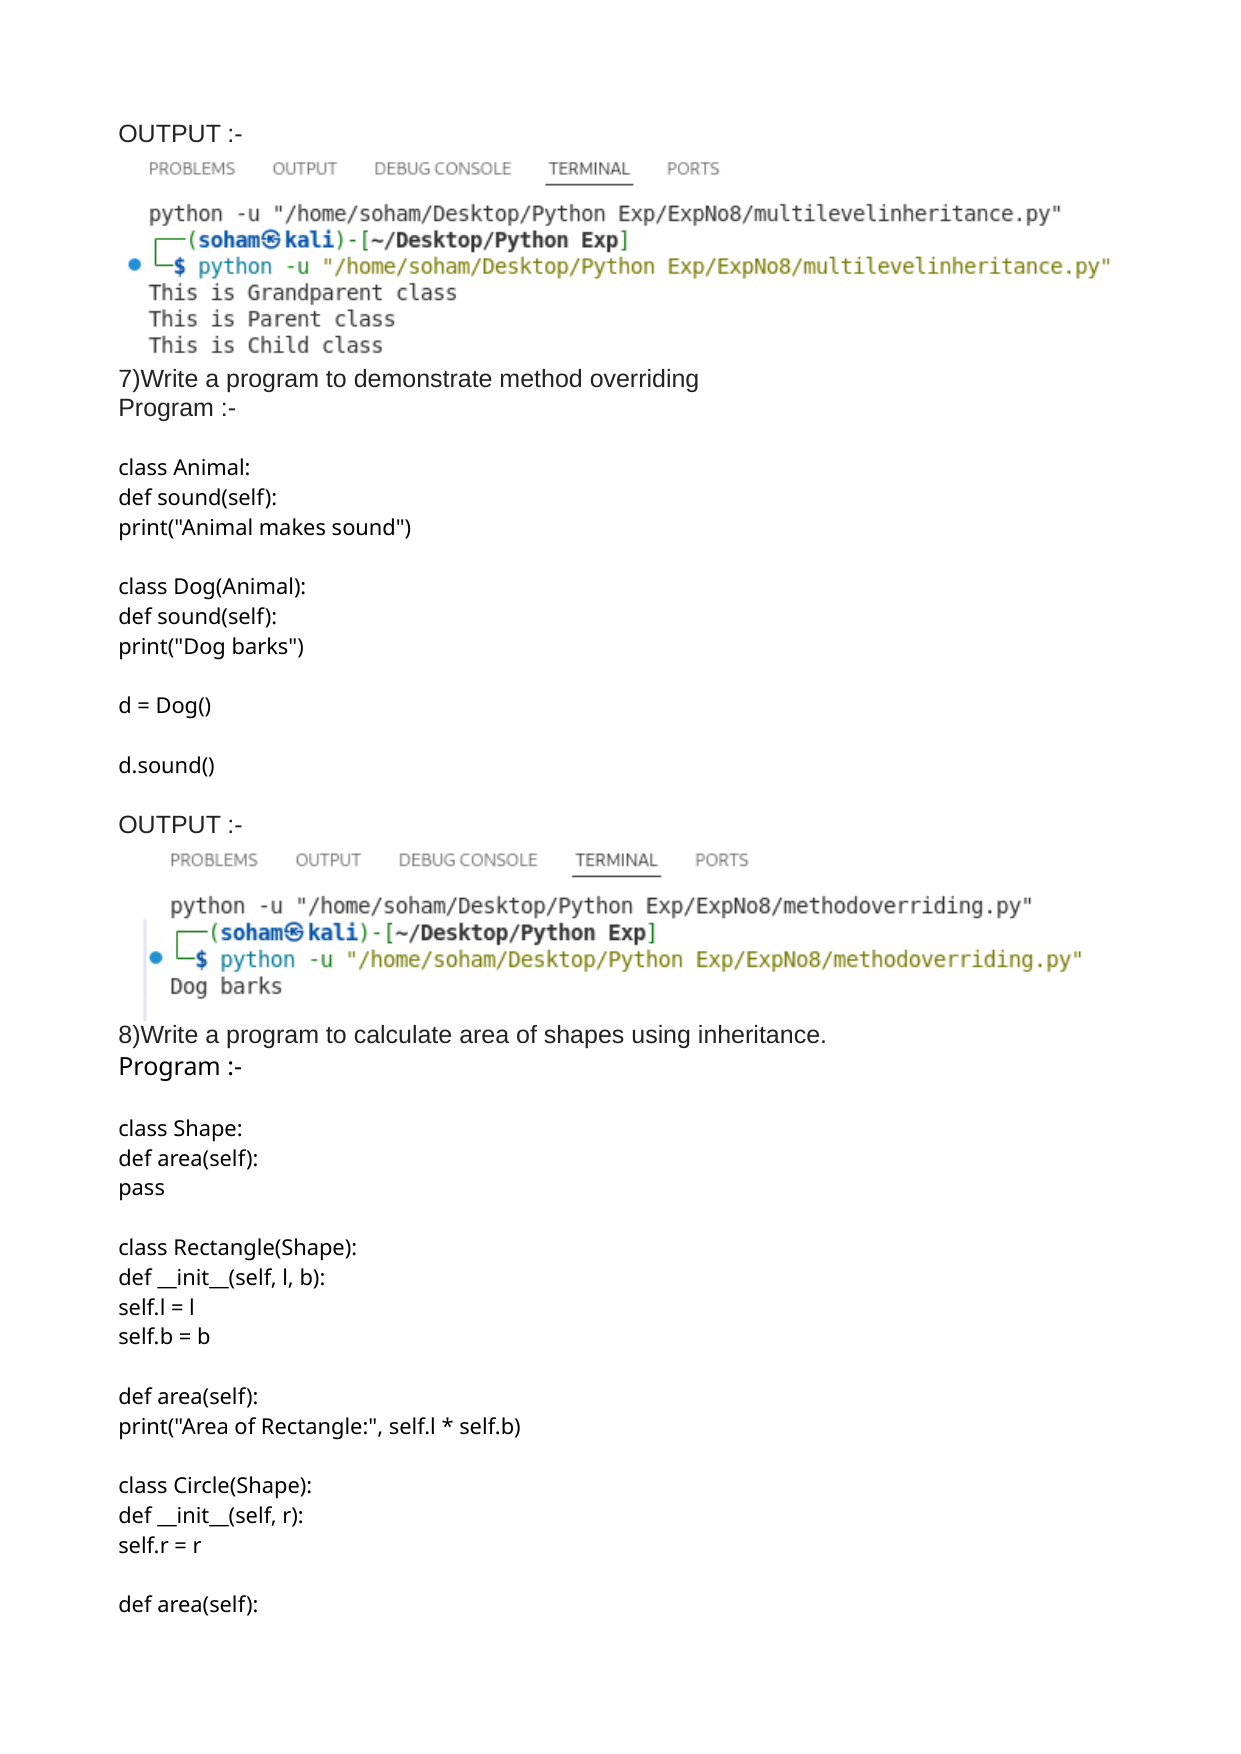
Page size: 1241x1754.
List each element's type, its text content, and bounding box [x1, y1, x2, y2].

text self.b = b [118, 1321, 1122, 1351]
text def area(self): [118, 1589, 1122, 1619]
text def sound(self): [118, 601, 1122, 631]
text 8)Write a program to calculate area of shapes using inheritance. [118, 839, 1122, 1049]
text class Dog(Animal): [118, 571, 1122, 601]
text print("Dog barks") [118, 631, 1122, 660]
text pass [118, 1172, 1122, 1202]
text def area(self): [118, 1143, 1122, 1172]
text class Circle(Shape): [118, 1470, 1122, 1500]
picture [118, 147, 1123, 364]
text def area(self): [118, 1381, 1122, 1411]
text 7)Write a program to demonstrate method overriding [118, 364, 1122, 392]
text OUTPUT :- [118, 118, 1122, 147]
text Program :- [118, 1049, 1122, 1083]
text d.sound() [118, 750, 1122, 779]
text self.l = l [118, 1292, 1122, 1321]
text Program :- [118, 392, 1122, 422]
text class Rectangle(Shape): [118, 1232, 1122, 1262]
text print("Area of Rectangle:", self.l * self.b) [118, 1411, 1122, 1440]
text class Animal: [118, 452, 1122, 482]
text self.r = r [118, 1530, 1122, 1559]
text def sound(self): [118, 482, 1122, 511]
picture [139, 838, 1101, 1021]
text def __init__(self, l, b): [118, 1262, 1122, 1292]
text class Shape: [118, 1113, 1122, 1143]
text def __init__(self, r): [118, 1500, 1122, 1530]
text d = Dog() [118, 690, 1122, 720]
text print("Animal makes sound") [118, 511, 1122, 541]
text OUTPUT :- [118, 809, 1122, 839]
